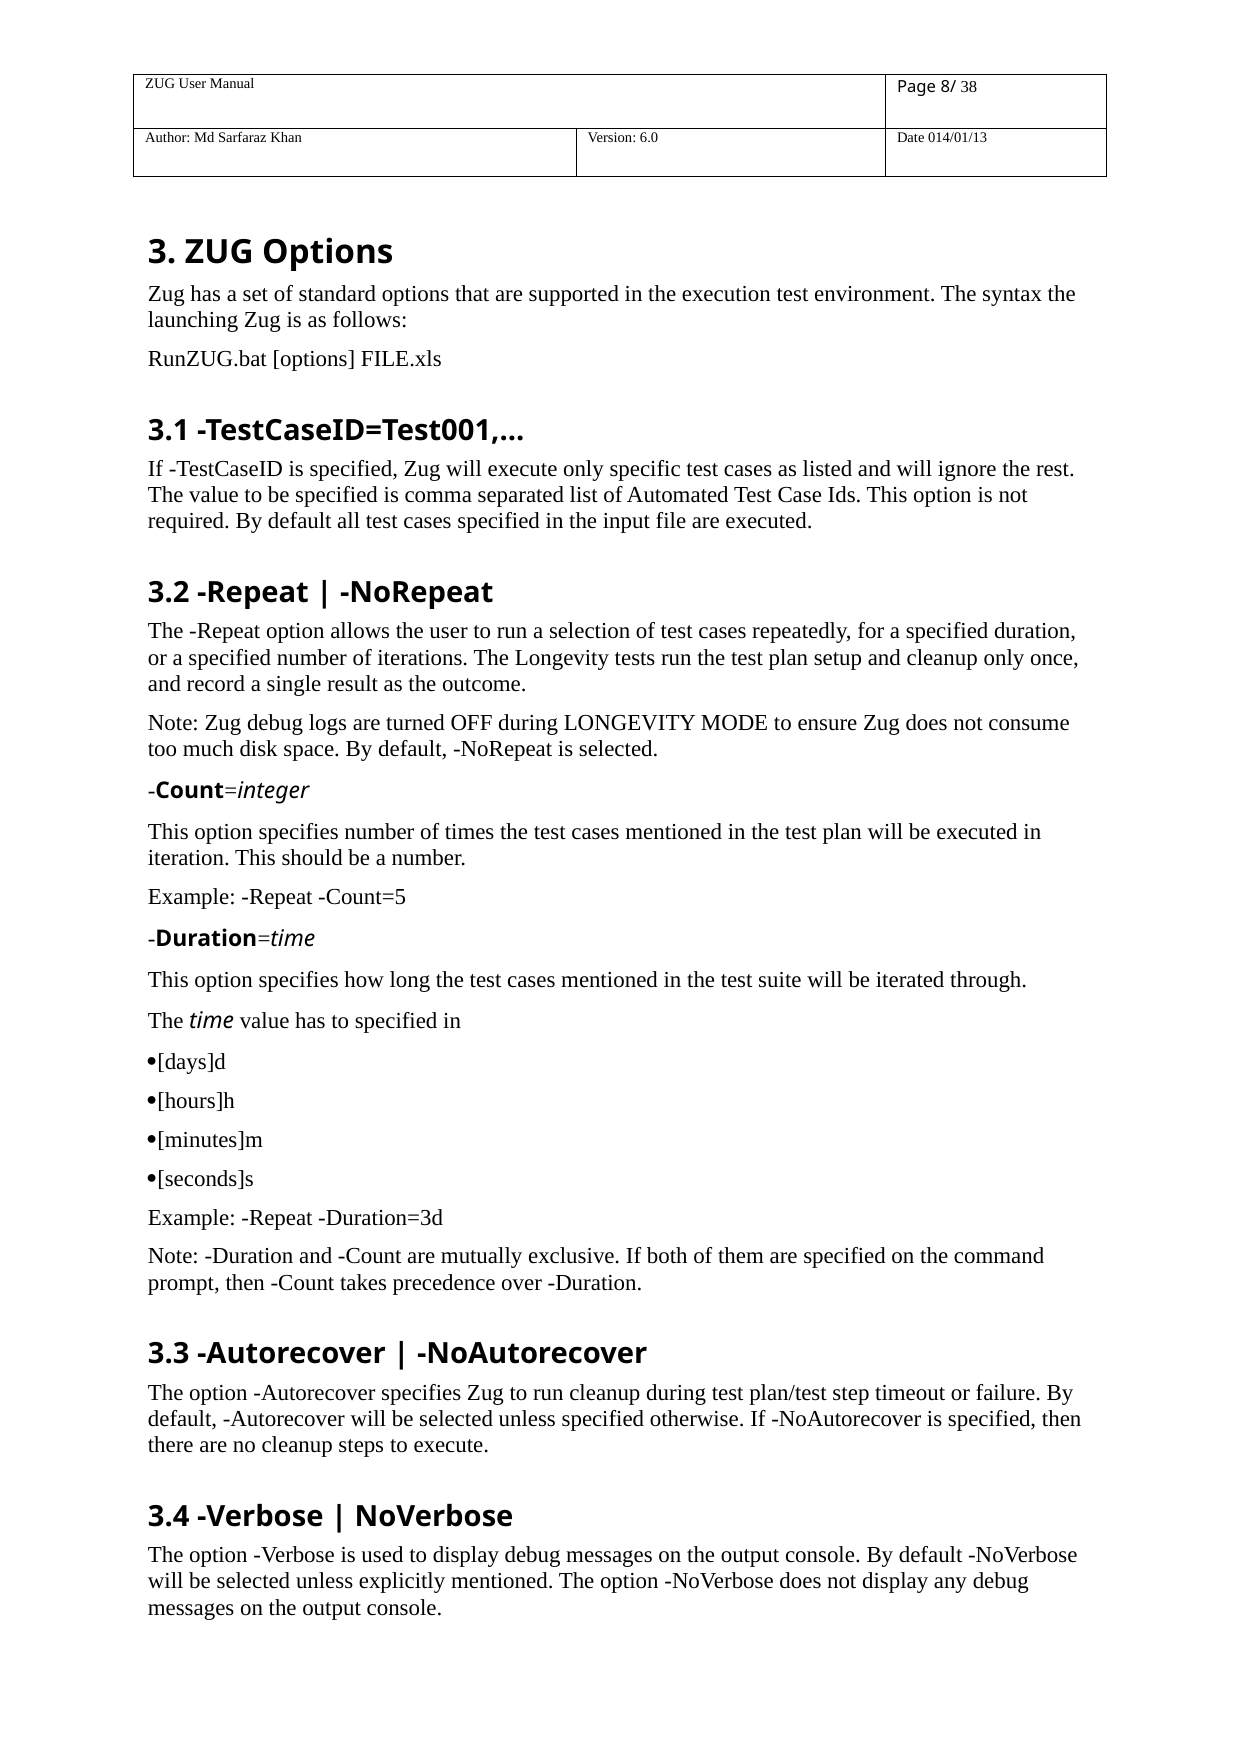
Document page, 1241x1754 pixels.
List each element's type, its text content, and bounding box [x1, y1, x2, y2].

text If -TestCaseID is specified, Zug will execute only specific test cases as listed and will ignore the rest. The value to be specified is comma separated list of Automated Test Case Ids. This option is not required. By default all test cases specified in the input file are executed. [148, 455, 1092, 534]
text The time value has to specified in [148, 1004, 1092, 1036]
text This option specifies number of times the test cases mentioned in the test plan will be executed in iteration. This should be a number. [148, 818, 1092, 871]
text Zug has a set of standard options that are supported in the execution test environment. The syntax the launching Zug is as follows: [148, 280, 1092, 332]
text Example: -Repeat -Count=5 [148, 883, 1092, 909]
text RunZUG.bat [options] FILE.xls [148, 345, 1092, 371]
text -Count=integer [148, 774, 1092, 805]
subtitle . ZUG Options [148, 228, 1092, 273]
text The -Repeat option allows the user to run a selection of test cases repeatedly, for a specified duration, or a specified number of iterations. The Longevity tests run the test plan setup and cleanup only once, and record a single result as the outcome. [148, 617, 1092, 696]
text This option specifies how long the test cases mentioned in the test suite will be iterated through. [148, 966, 1092, 992]
text The option -Verbose is used to display debug messages on the output console. By default -NoVerbose will be selected unless explicitly mentioned. The option -NoVerbose does not display any debug messages on the output console. [148, 1541, 1092, 1620]
text The option -Autorecover specifies Zug to run cleanup during test plan/test step timeout or failure. By default, -Autorecover will be selected unless specified otherwise. If -NoAutorecover is specified, then there are no cleanup steps to execute. [148, 1379, 1092, 1458]
subtitle 3.1 -TestCaseID=Test001,... [148, 409, 1092, 448]
subtitle 3.4 -Verbose | NoVerbose [148, 1495, 1092, 1535]
list [minutes]m [148, 1126, 1092, 1152]
list [seconds]s [148, 1165, 1092, 1191]
text -Duration=time [148, 922, 1092, 953]
list [hours]h [148, 1087, 1092, 1113]
subtitle 3.3 -Autorecover | -NoAutorecover [148, 1333, 1092, 1372]
text Note: -Duration and -Count are mutually exclusive. If both of them are specified on the command prompt, then -Count takes precedence over -Duration. [148, 1242, 1092, 1295]
list [days]d [148, 1048, 1092, 1074]
subtitle 3.2 -Repeat | -NoRepeat [148, 571, 1092, 611]
text Example: -Repeat -Duration=3d [148, 1204, 1092, 1230]
text Note: Zug debug logs are turned OFF during LONGEVITY MODE to ensure Zug does not consume too much disk space. By default, -NoRepeat is selected. [148, 709, 1092, 762]
